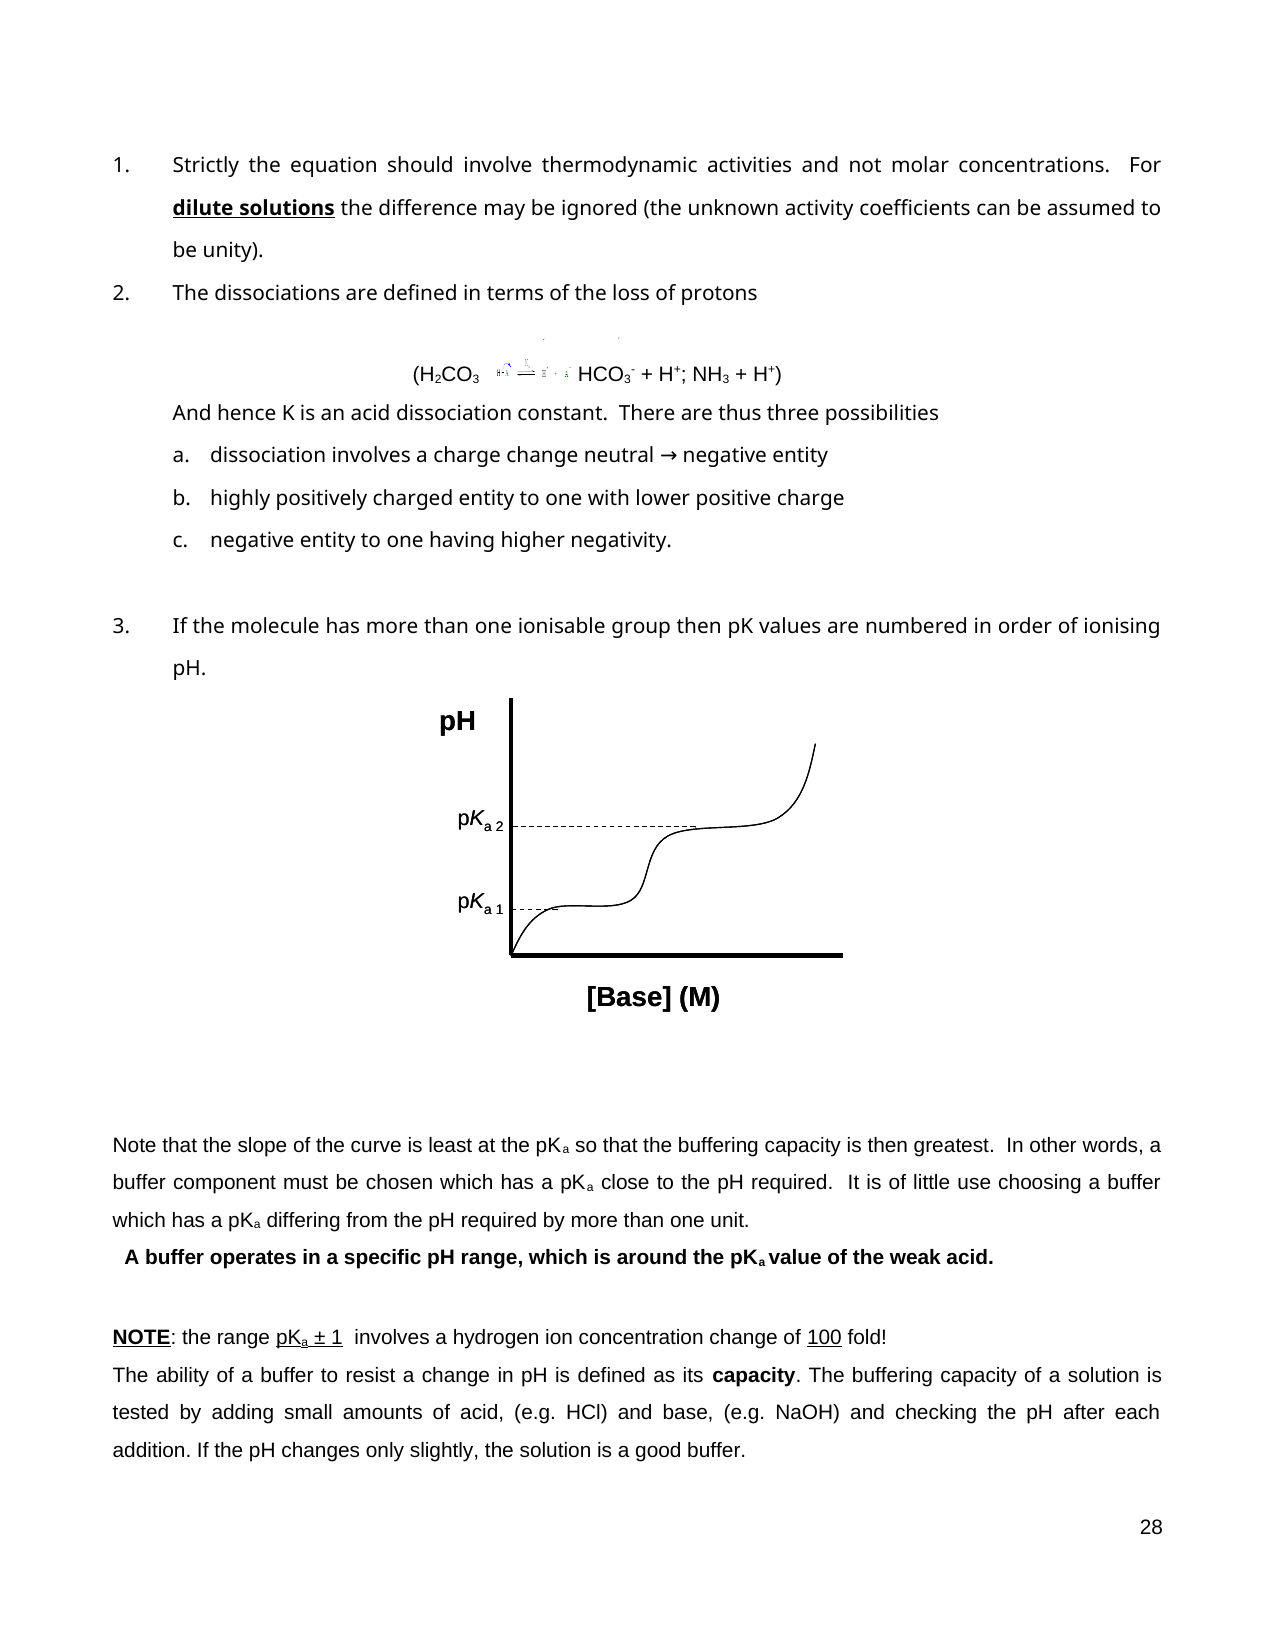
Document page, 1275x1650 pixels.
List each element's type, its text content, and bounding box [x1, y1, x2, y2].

text NOTE: the range pKa ± 1 involves a hydrogen ion concentration change of 100 fold! [112, 1311, 1162, 1349]
text A buffer operates in a specific pH range, which is around the pKa value of the weak acid. [112, 1231, 1162, 1269]
text (H2CO3 HCO3- + H+; NH3 + H+) [337, 356, 1162, 386]
text The ability of a buffer to resist a change in pH is defined as its capacity. The buffering capacity of a solution is tested by adding small amounts of acid, (e.g. HCl) and base, (e.g. NaOH) and checking the pH after each addition. If the pH changes only slightly, the solution is a good buffer. [112, 1349, 1162, 1461]
list Strictly the equation should involve thermodynamic activities and not molar concentrations. For dilute solutions the difference may be ignored (the unknown activity coefficients can be assumed to be unity). [112, 150, 1162, 264]
list If the molecule has more than one ionisable group then pK values are numbered in order of ionising pH. [112, 611, 1162, 682]
list The dissociations are defined in terms of the loss of protons [112, 278, 1162, 306]
picture [496, 356, 572, 382]
text And hence K is an acid dissociation constant. There are thus three possibilities [172, 398, 1162, 426]
text Note that the slope of the curve is least at the pKa so that the buffering capacity is then greatest. In other words, a buffer component must be chosen which has a pKa close to the pH required. It is of little use choosing a buffer which has a pKa differing from the pH required by more than one unit. [112, 1119, 1162, 1231]
list highly positively charged entity to one with lower positive charge [172, 483, 1162, 511]
list negative entity to one having higher negativity. [172, 526, 1162, 554]
list dissociation involves a charge change neutral → negative entity [172, 440, 1162, 469]
